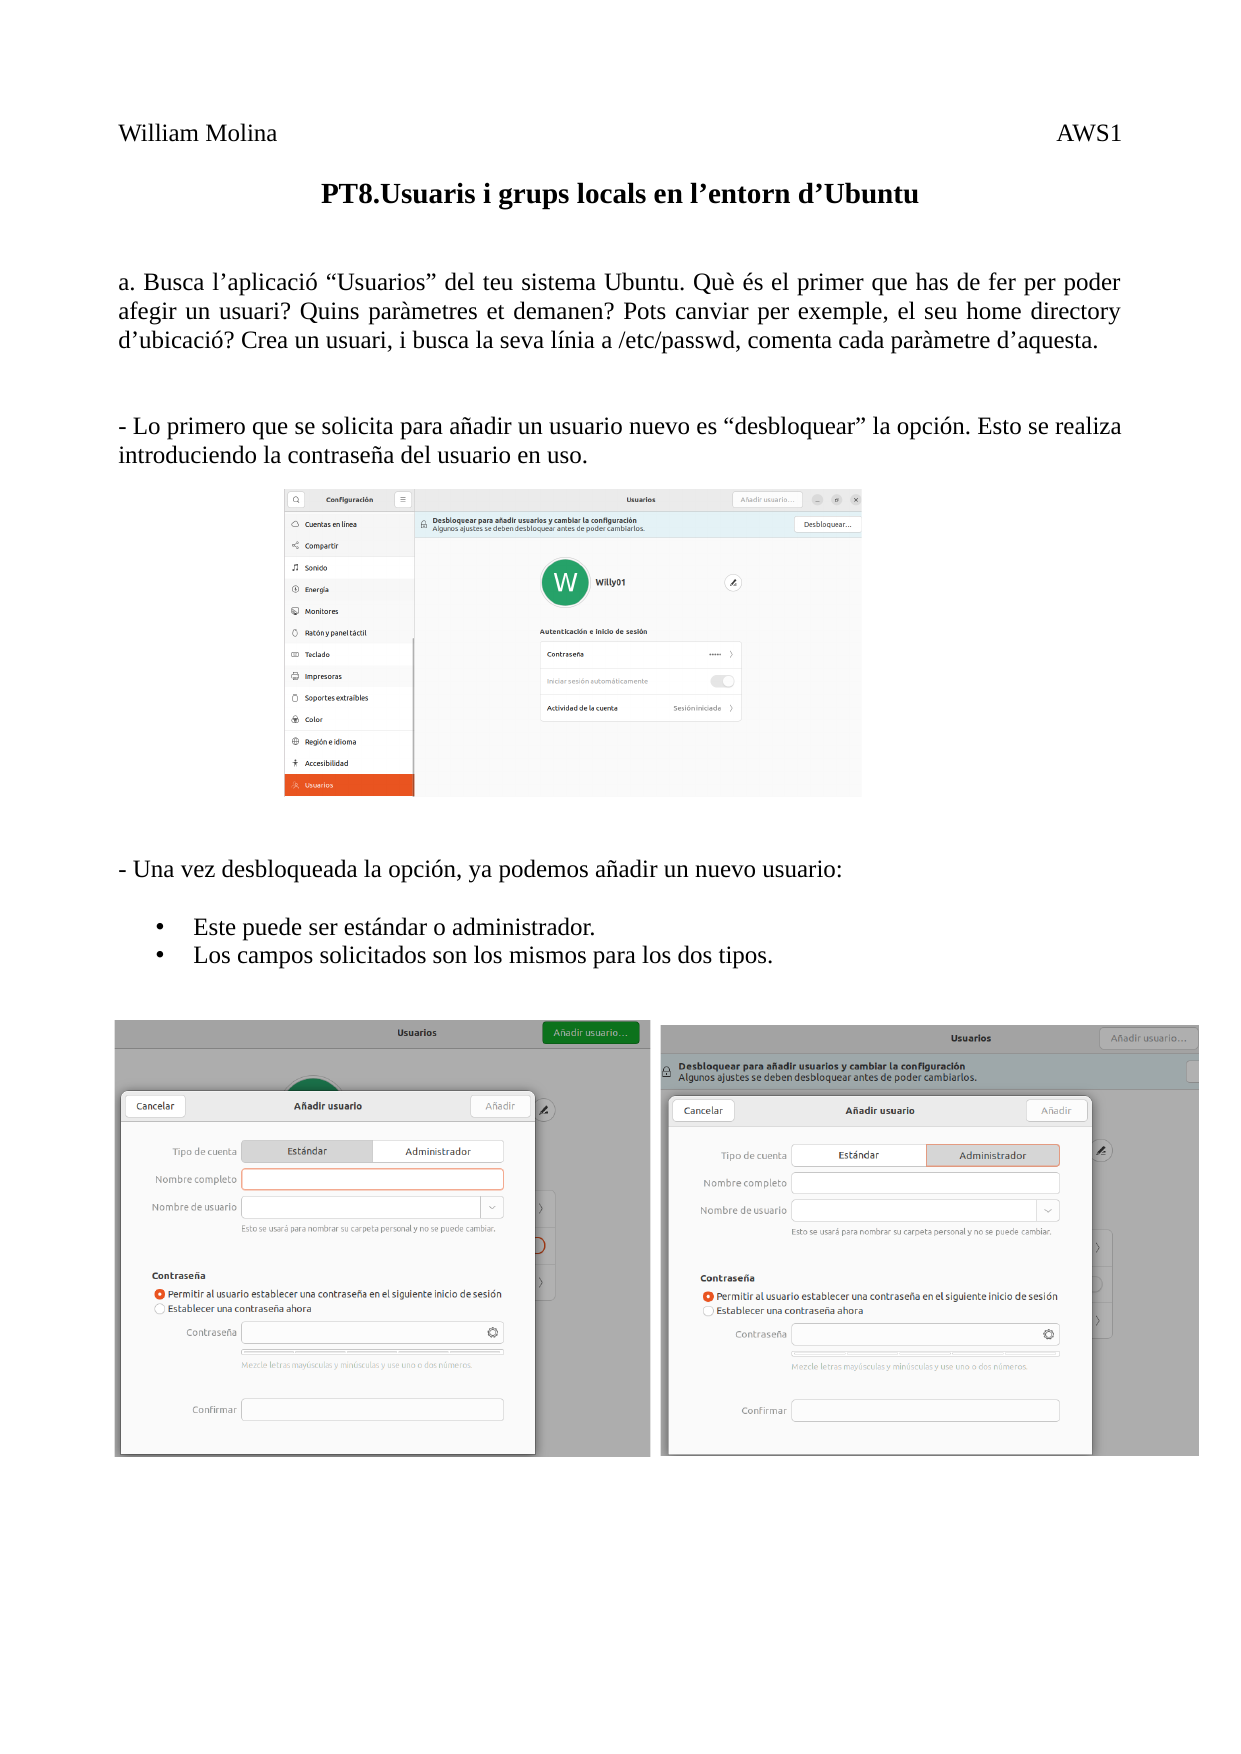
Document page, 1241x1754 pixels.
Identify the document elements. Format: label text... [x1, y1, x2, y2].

text PT8.Usuaris i grups locals en l’entorn d’Ubuntu [118, 176, 1122, 210]
list Este puede ser estándar o administrador. [156, 912, 1122, 941]
picture [114, 1020, 651, 1457]
picture [284, 489, 862, 797]
text a. Busca l’aplicació “Usuarios” del teu sistema Ubuntu. Què és el primer que has de fer per poder afegir un usuari? Quins paràmetres et demanen? Pots canviar per exemple, el seu home directory d’ubicació? Crea un usuari, i busca la seva línia a /etc/passwd, comenta cada paràmetre d’aquesta. [118, 267, 1122, 354]
text - Una vez desbloqueada la opción, ya podemos añadir un nuevo usuario: [118, 854, 1122, 883]
list Los campos solicitados son los mismos para los dos tipos. [156, 941, 1122, 969]
text - Lo primero que se solicita para añadir un usuario nuevo es “desbloquear” la opción. Esto se realiza introduciendo la contraseña del usuario en uso. [118, 411, 1122, 469]
picture [660, 1025, 1199, 1456]
